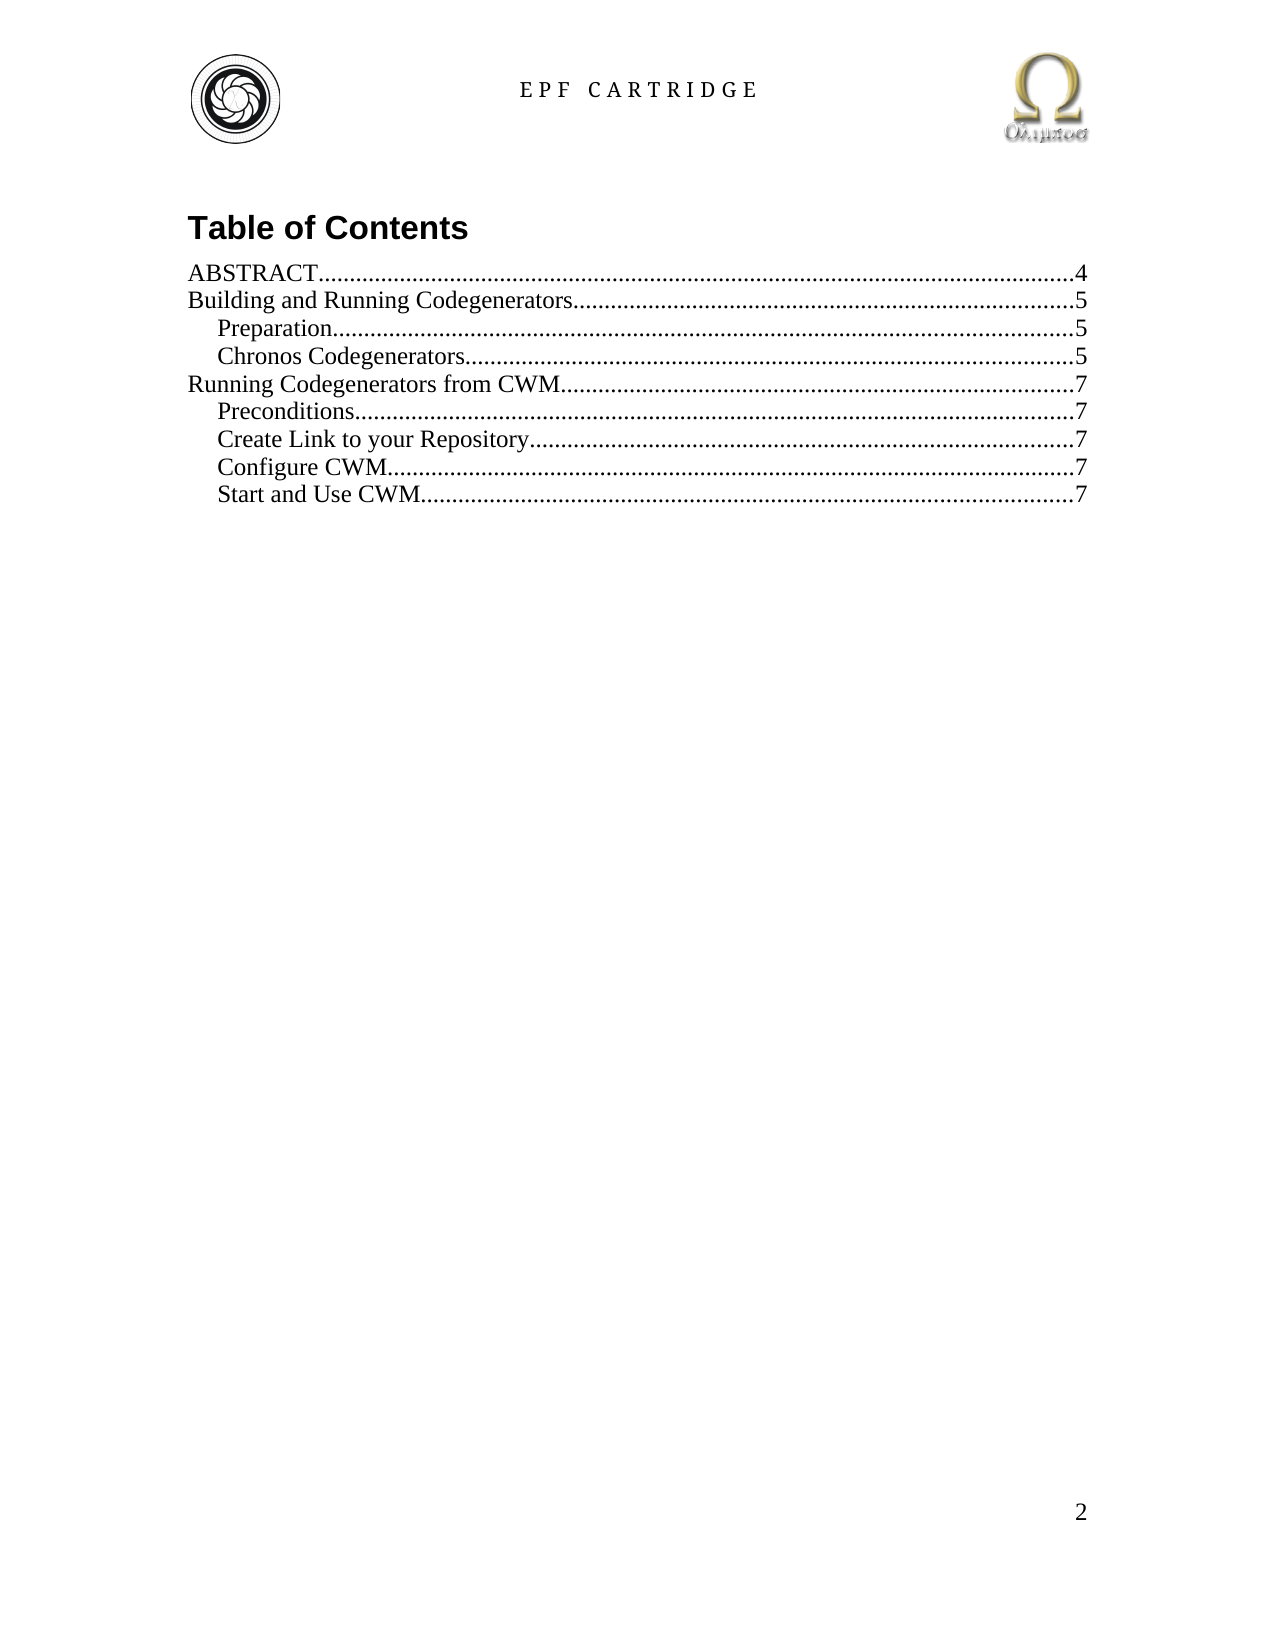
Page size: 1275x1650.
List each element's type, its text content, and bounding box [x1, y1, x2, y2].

text Create Link to your Repository 7 [217, 425, 1087, 453]
text Preconditions 7 [217, 397, 1087, 425]
text ABSTRACT 4 [187, 259, 1087, 287]
text Running Codegenerators from CWM 7 [187, 370, 1087, 397]
text Preparation 5 [217, 314, 1087, 342]
subtitle Table of Contents [187, 209, 1087, 246]
picture [1000, 50, 1090, 143]
text Building and Running Codegenerators 5 [187, 287, 1087, 314]
picture [191, 54, 281, 144]
text Configure CWM 7 [217, 453, 1087, 481]
text Start and Use CWM 7 [217, 481, 1087, 508]
text Chronos Codegenerators 5 [217, 342, 1087, 370]
